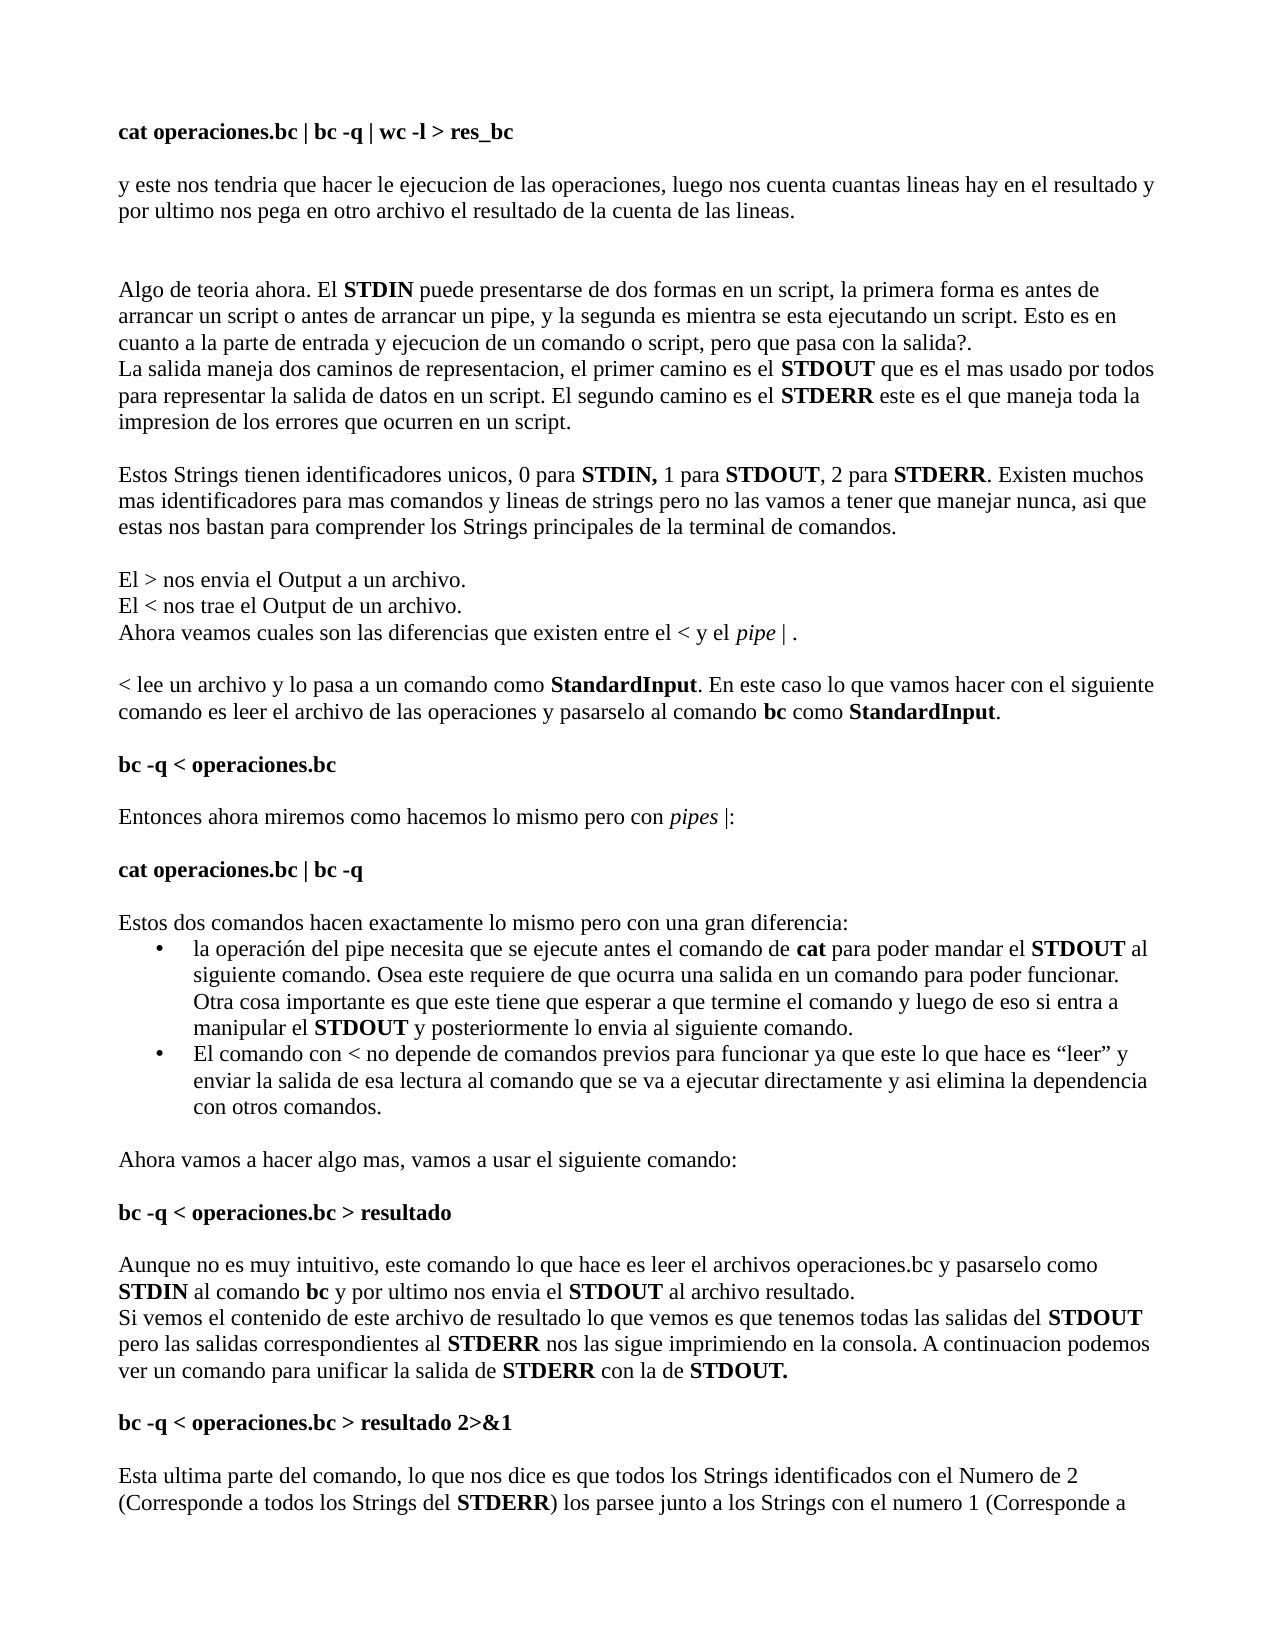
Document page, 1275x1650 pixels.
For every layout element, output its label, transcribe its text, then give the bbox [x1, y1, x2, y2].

text Aunque no es muy intuitivo, este comando lo que hace es leer el archivos operaciones.bc y pasarselo como STDIN al comando bc y por ultimo nos envia el STDOUT al archivo resultado. [118, 1251, 1157, 1304]
text Entonces ahora miremos como hacemos lo mismo pero con pipes |: [118, 803, 1157, 830]
text cat operaciones.bc | bc -q [118, 856, 1157, 882]
text Algo de teoria ahora. El STDIN puede presentarse de dos formas en un script, la primera forma es antes de arrancar un script o antes de arrancar un pipe, y la segunda es mientra se esta ejecutando un script. Esto es en cuanto a la parte de entrada y ejecucion de un comando o script, pero que pasa con la salida?. [118, 276, 1157, 355]
text cat operaciones.bc | bc -q | wc -l > res_bc [118, 118, 1157, 144]
text < lee un archivo y lo pasa a un comando como StandardInput. En este caso lo que vamos hacer con el siguiente comando es leer el archivo de las operaciones y pasarselo al comando bc como StandardInput. [118, 672, 1157, 724]
text y este nos tendria que hacer le ejecucion de las operaciones, luego nos cuenta cuantas lineas hay en el resultado y por ultimo nos pega en otro archivo el resultado de la cuenta de las lineas. [118, 171, 1157, 223]
text Ahora vamos a hacer algo mas, vamos a usar el siguiente comando: [118, 1146, 1157, 1172]
text El > nos envia el Output a un archivo. [118, 566, 1157, 592]
text La salida maneja dos caminos de representacion, el primer camino es el STDOUT que es el mas usado por todos para representar la salida de datos en un script. El segundo camino es el STDERR este es el que maneja toda la impresion de los errores que ocurren en un script. [118, 355, 1157, 434]
text Esta ultima parte del comando, lo que nos dice es que todos los Strings identificados con el Numero de 2 (Corresponde a todos los Strings del STDERR) los parsee junto a los Strings con el numero 1 (Corresponde a [118, 1462, 1157, 1515]
list la operación del pipe necesita que se ejecute antes el comando de cat para poder mandar el STDOUT al siguiente comando. Osea este requiere de que ocurra una salida en un comando para poder funcionar. Otra cosa importante es que este tiene que esperar a que termine el comando y luego de eso si entra a manipular el STDOUT y posteriormente lo envia al siguiente comando. [156, 935, 1157, 1041]
text Estos dos comandos hacen exactamente lo mismo pero con una gran diferencia: [118, 909, 1157, 935]
text bc -q < operaciones.bc [118, 751, 1157, 777]
text Ahora veamos cuales son las diferencias que existen entre el < y el pipe | . [118, 619, 1157, 645]
text bc -q < operaciones.bc > resultado [118, 1199, 1157, 1225]
text bc -q < operaciones.bc > resultado 2>&1 [118, 1409, 1157, 1436]
text Estos Strings tienen identificadores unicos, 0 para STDIN, 1 para STDOUT, 2 para STDERR. Existen muchos mas identificadores para mas comandos y lineas de strings pero no las vamos a tener que manejar nunca, asi que estas nos bastan para comprender los Strings principales de la terminal de comandos. [118, 461, 1157, 540]
text El < nos trae el Output de un archivo. [118, 592, 1157, 619]
list El comando con < no depende de comandos previos para funcionar ya que este lo que hace es “leer” y enviar la salida de esa lectura al comando que se va a ejecutar directamente y asi elimina la dependencia con otros comandos. [156, 1041, 1157, 1119]
text Si vemos el contenido de este archivo de resultado lo que vemos es que tenemos todas las salidas del STDOUT pero las salidas correspondientes al STDERR nos las sigue imprimiendo en la consola. A continuacion podemos ver un comando para unificar la salida de STDERR con la de STDOUT. [118, 1304, 1157, 1383]
